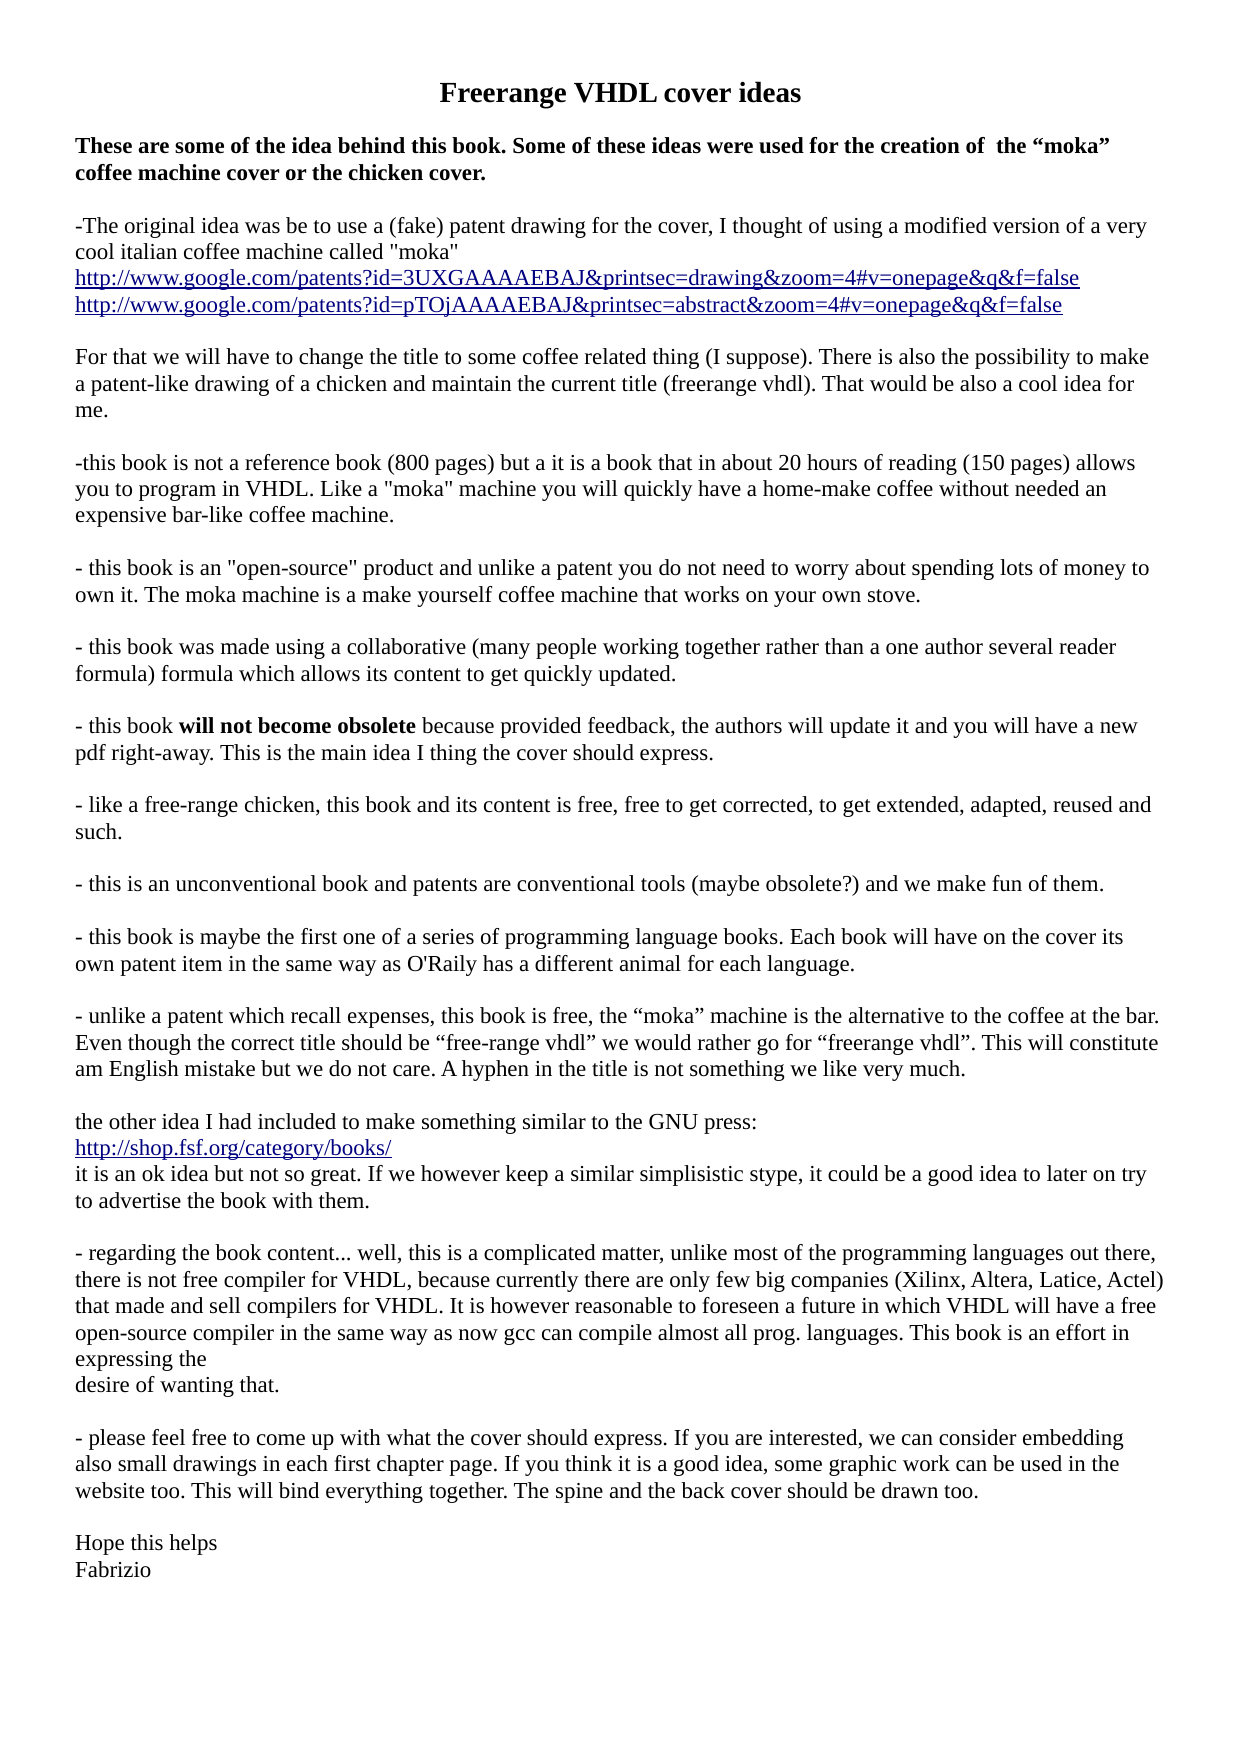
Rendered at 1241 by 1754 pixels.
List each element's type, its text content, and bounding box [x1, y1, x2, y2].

text These are some of the idea behind this book. Some of these ideas were used for the creation of the “moka” coffee machine cover or the chicken cover. [75, 133, 1166, 185]
text -The original idea was be to use a (fake) patent drawing for the cover, I thought of using a modified version of a very cool italian coffee machine called "moka" http://www.google.com/patents?id=3UXGAAAAEBAJ&printsec=drawing&zoom=4#v=onepage&q&f=false http://www.google.com/patents?id=pTOjAAAAEBAJ&printsec=abstract&zoom=4#v=onepage&q&f=false For that we will have to change the title to some coffee related thing (I suppose). There is also the possibility to make a patent-like drawing of a chicken and maintain the current title (freerange vhdl). That would be also a cool idea for me. [75, 212, 1166, 422]
text Freerange VHDL cover ideas [75, 75, 1166, 108]
text the other idea I had included to make something similar to the GNU press: http://shop.fsf.org/category/books/ it is an ok idea but not so great. If we however keep a similar simplisistic stype, it could be a good idea to later on try to advertise the book with them. - regarding the book content... well, this is a complicated matter, unlike most of the programming languages out there, there is not free compiler for VHDL, because currently there are only few big companies (Xilinx, Altera, Latice, Actel) that made and sell compilers for VHDL. It is however reasonable to foreseen a future in which VHDL will have a free open-source compiler in the same way as now gcc can compile almost all prog. languages. This book is an effort in expressing the desire of wanting that. - please feel free to come up with what the cover should express. If you are interested, we can consider embedding also small drawings in each first chapter page. If you think it is a good idea, some graphic work can be used in the website too. This will bind everything together. The spine and the back cover should be drawn too. Hope this helps Fabrizio [75, 1108, 1166, 1582]
text Even though the correct title should be “free-range vhdl” we would rather go for “freerange vhdl”. This will constitute am English mistake but we do not care. A hyphen in the title is not something we like very much. [75, 1029, 1166, 1081]
text -this book is not a reference book (800 pages) but a it is a book that in about 20 hours of reading (150 pages) allows you to program in VHDL. Like a "moka" machine you will quickly have a home-make coffee without needed an expensive bar-like coffee machine. - this book is an "open-source" product and unlike a patent you do not need to worry about spending lots of money to own it. The moka machine is a make yourself coffee machine that works on your own stove. - this book was made using a collaborative (many people working together rather than a one author several reader formula) formula which allows its content to get quickly updated. - this book will not become obsolete because provided feedback, the authors will update it and you will have a new pdf right-away. This is the main idea I thing the cover should express. - like a free-range chicken, this book and its content is free, free to get corrected, to get extended, adapted, reused and such. - this is an unconventional book and patents are conventional tools (maybe obsolete?) and we make fun of them. - this book is maybe the first one of a series of programming language books. Each book will have on the cover its own patent item in the same way as O'Raily has a different animal for each language. - unlike a patent which recall expenses, this book is free, the “moka” machine is the alternative to the coffee at the bar. [75, 449, 1166, 1029]
